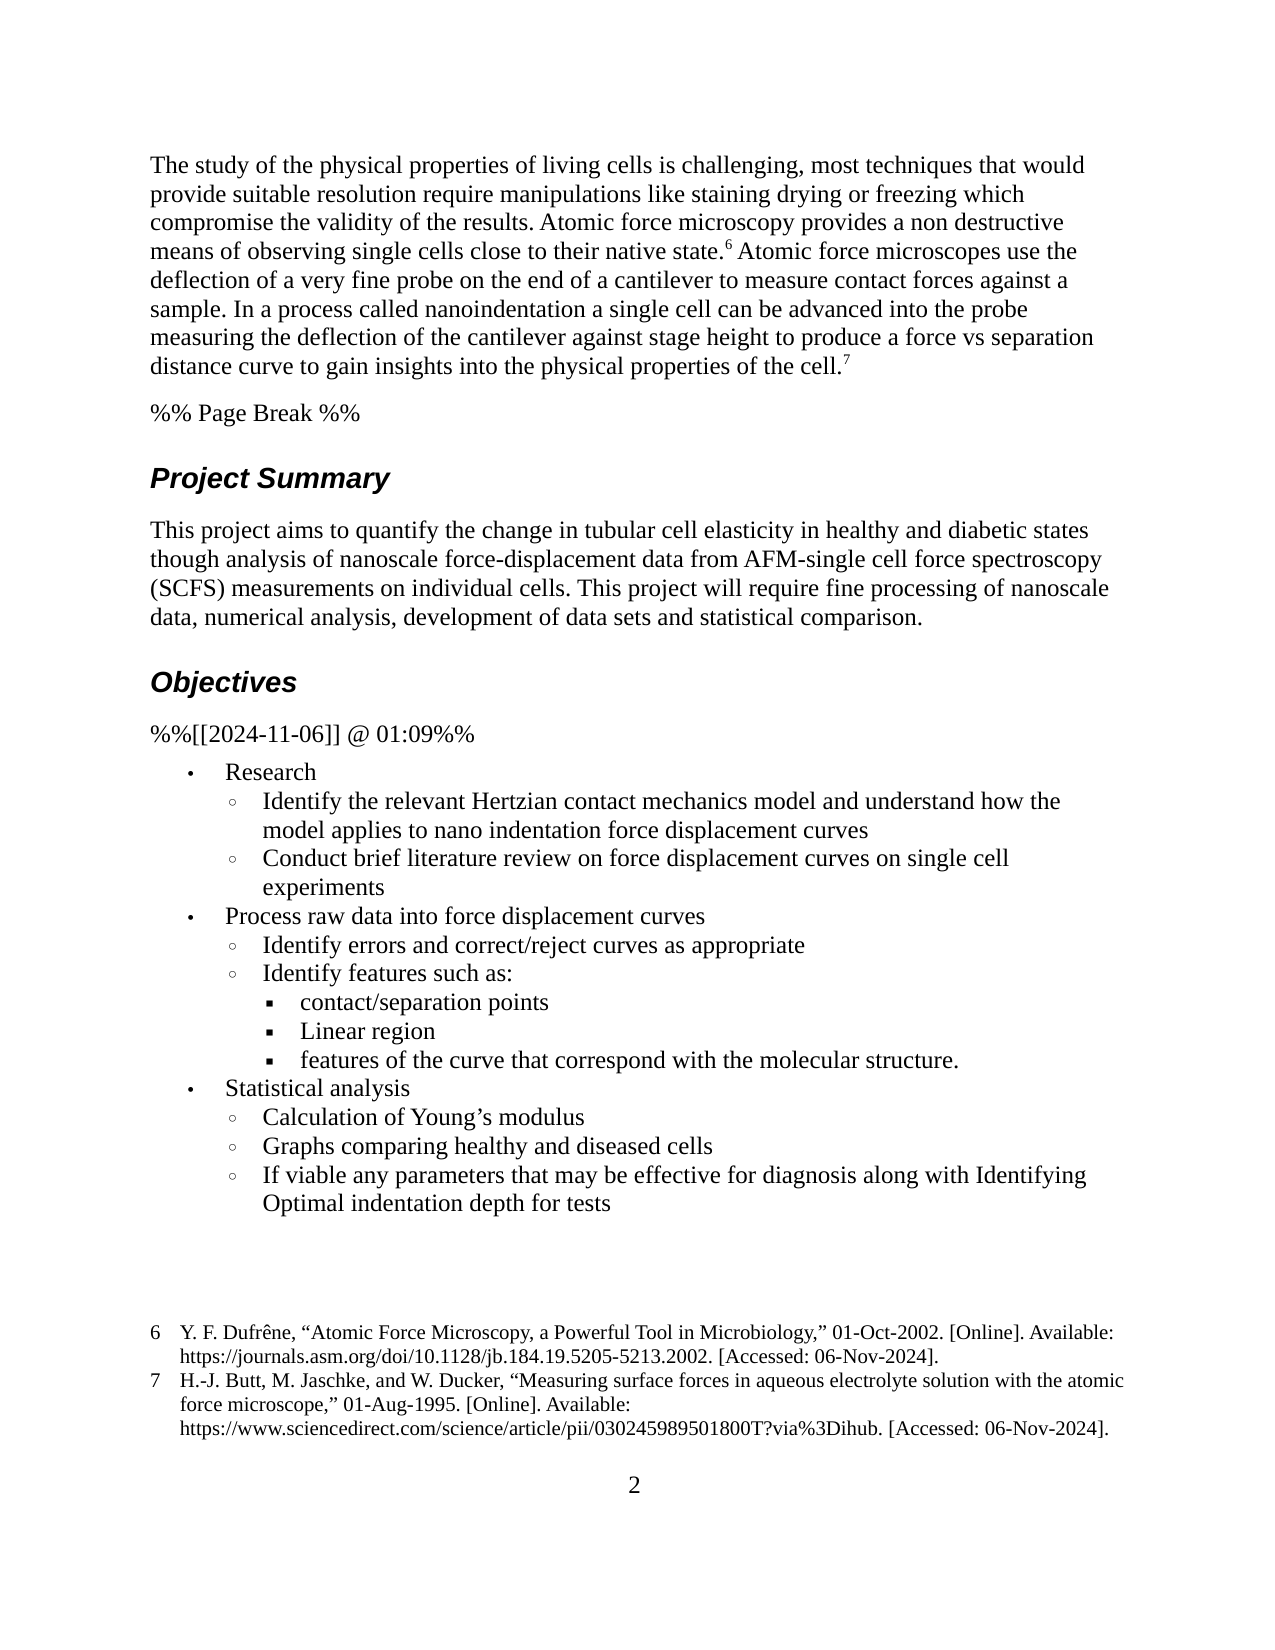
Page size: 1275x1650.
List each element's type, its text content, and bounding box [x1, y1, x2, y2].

list Conduct brief literature review on force displacement curves on single cell experiments [225, 843, 1125, 901]
text This project aims to quantify the change in tubular cell elasticity in healthy and diabetic states though analysis of nanoscale force-displacement data from AFM-single cell force spectroscopy (SCFS) measurements on individual cells. This project will require fine processing of nanoscale data, numerical analysis, development of data sets and statistical comparison. [150, 516, 1125, 631]
text %%[[2024-11-06]] @ 01:09%% [150, 719, 1125, 748]
text The study of the physical properties of living cells is challenging, most techniques that would provide suitable resolution require manipulations like staining drying or freezing which compromise the validity of the results. Atomic force microscopy provides a non destructive means of observing single cells close to their native state. Atomic force microscopes use the deflection of a very fine probe on the end of a cantilever to measure contact forces against a sample. In a process called nanoindentation a single cell can be advanced into the probe measuring the deflection of the cantilever against stage height to produce a force vs separation distance curve to gain insights into the physical properties of the cell. [150, 150, 1125, 380]
list Calculation of Young’s modulus [225, 1102, 1125, 1131]
text %% Page Break %% [150, 398, 1125, 427]
list Identify errors and correct/reject curves as appropriate [225, 930, 1125, 958]
list features of the curve that correspond with the molecular structure. [262, 1045, 1125, 1073]
subtitle Objectives [150, 664, 1125, 698]
list Research [187, 757, 1125, 786]
list Linear region [262, 1016, 1125, 1045]
text Y. F. Dufrêne, “Atomic Force Microscopy, a Powerful Tool in Microbiology,” 01-Oct-2002. [Online]. Available: https://journals.asm.org/doi/10.1128/jb.184.19.5205-5213.2002. [Accessed: 06-Nov-2024]. [150, 1320, 1125, 1368]
list contact/separation points [262, 987, 1125, 1016]
text H.-J. Butt, M. Jaschke, and W. Ducker, “Measuring surface forces in aqueous electrolyte solution with the atomic force microscope,” 01-Aug-1995. [Online]. Available: https://www.sciencedirect.com/science/article/pii/030245989501800T?via%3Dihub. [Accessed: 06-Nov-2024]. [150, 1368, 1125, 1440]
list Process raw data into force displacement curves [187, 901, 1125, 930]
subtitle Project Summary [150, 461, 1125, 494]
list If viable any parameters that may be effective for diagnosis along with Identifying Optimal indentation depth for tests [225, 1160, 1125, 1217]
list Identify the relevant Hertzian contact mechanics model and understand how the model applies to nano indentation force displacement curves [225, 786, 1125, 843]
list Identify features such as: [225, 958, 1125, 987]
list Statistical analysis [187, 1073, 1125, 1102]
list Graphs comparing healthy and diseased cells [225, 1131, 1125, 1160]
